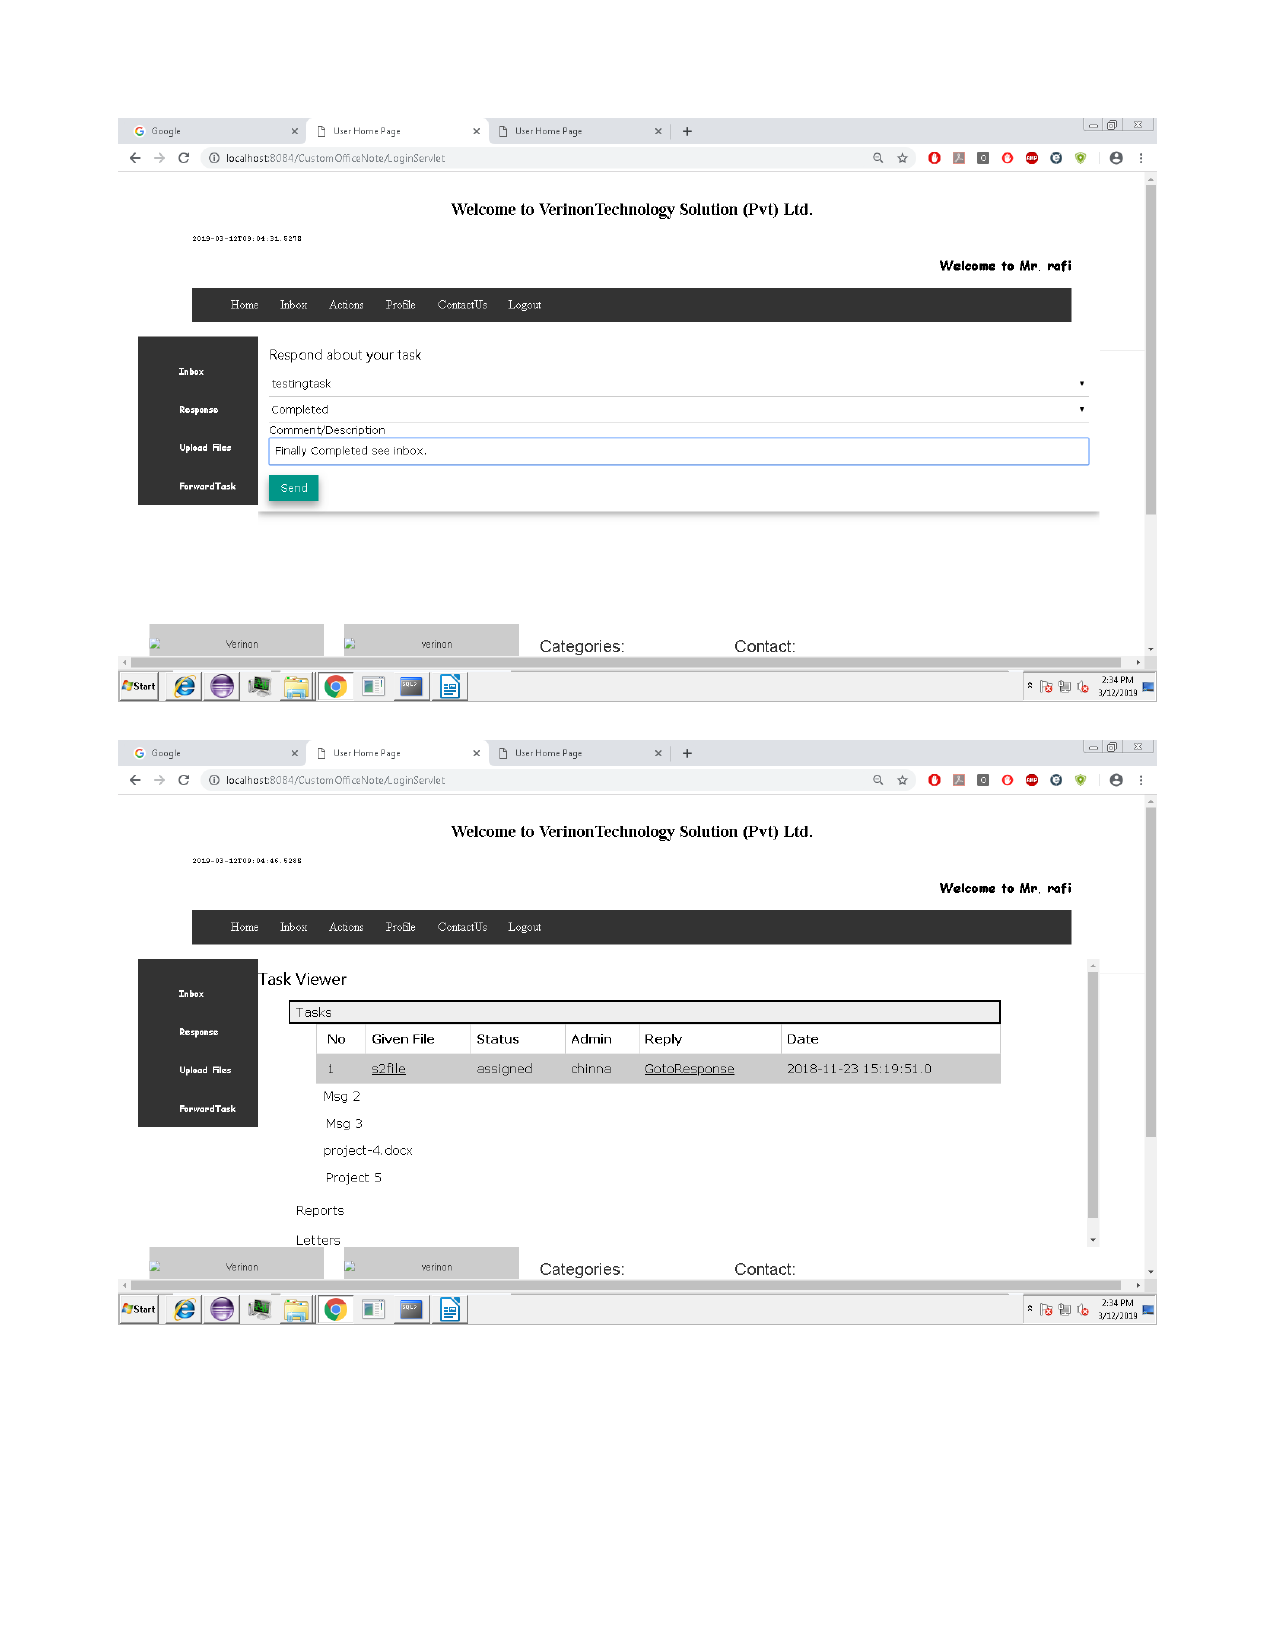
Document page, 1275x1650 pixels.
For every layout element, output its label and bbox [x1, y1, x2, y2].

picture [118, 740, 1157, 1325]
picture [118, 118, 1157, 702]
